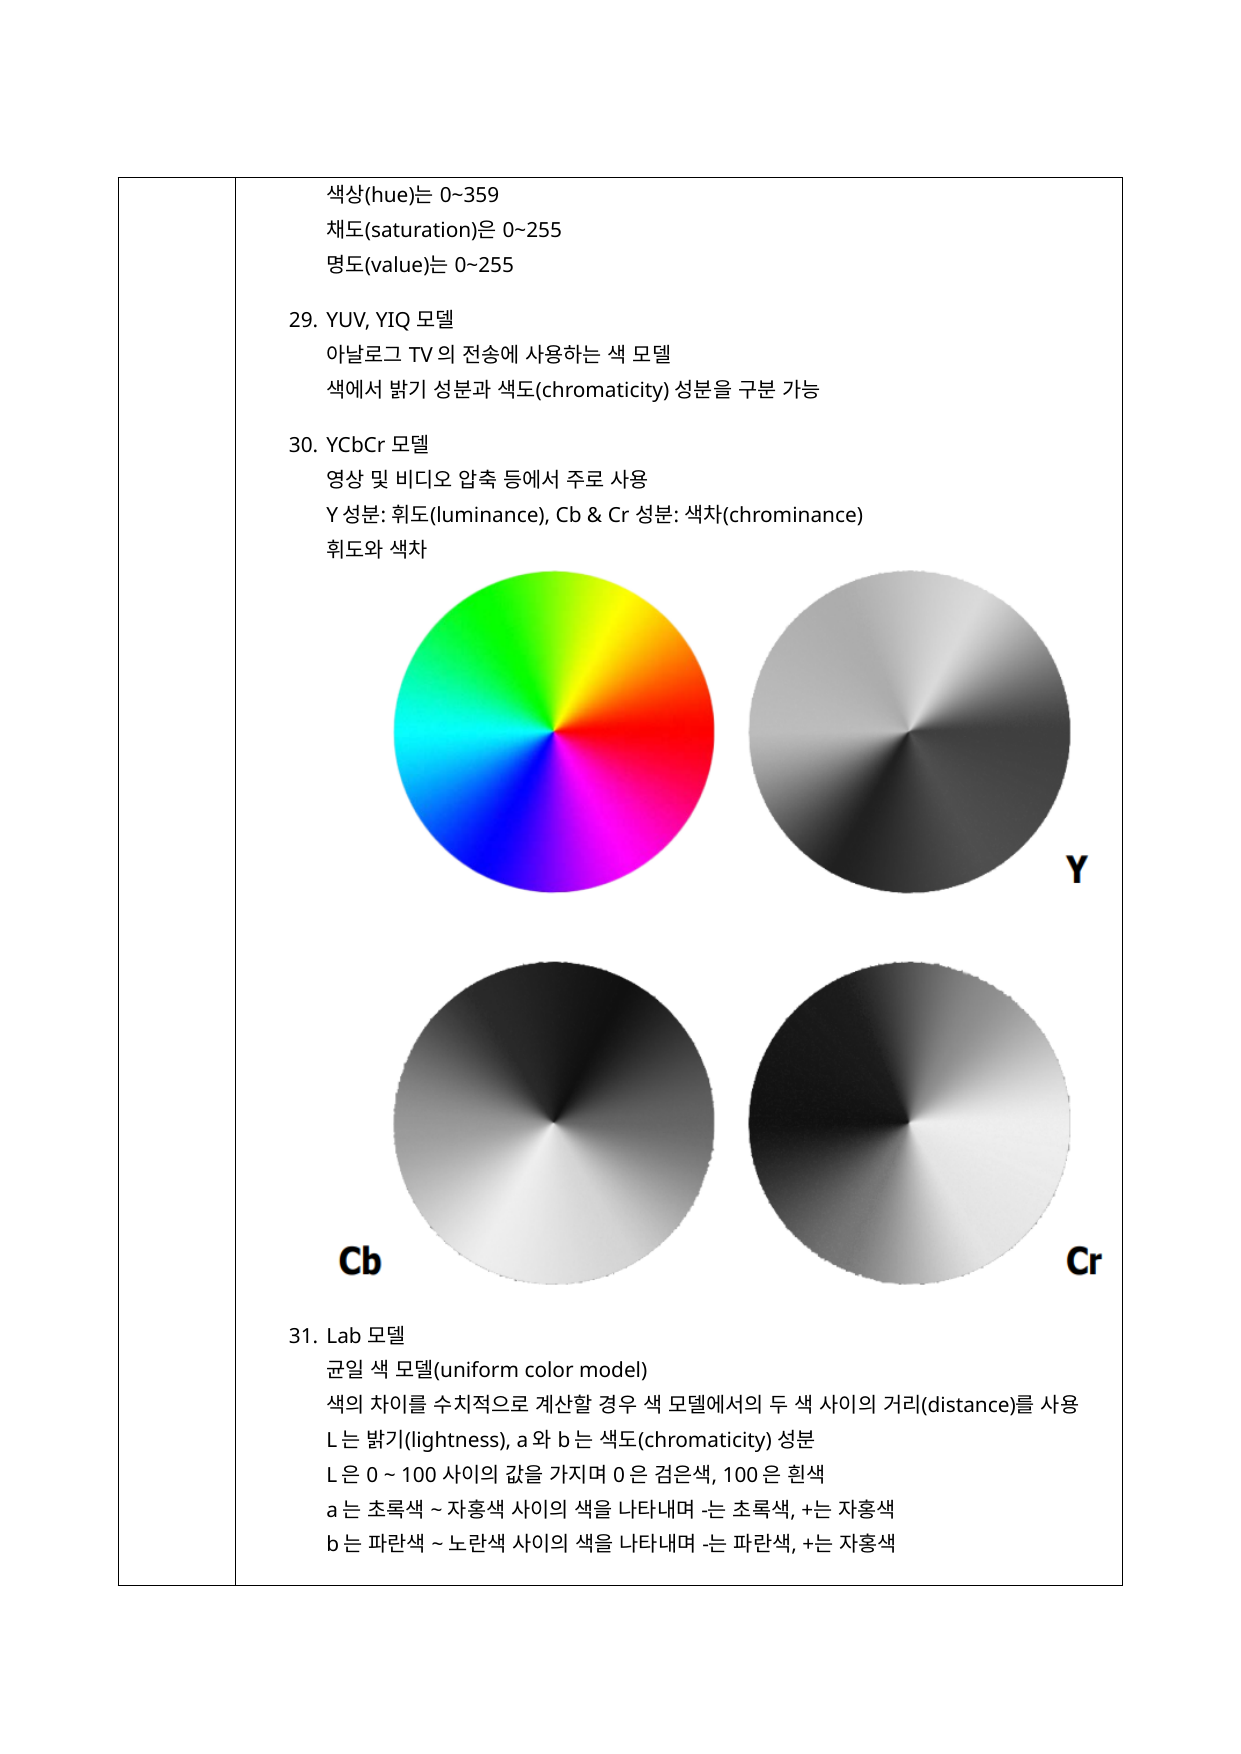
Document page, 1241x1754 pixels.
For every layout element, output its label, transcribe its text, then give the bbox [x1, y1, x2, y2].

picture [326, 567, 1111, 1294]
table_cell [119, 178, 235, 1585]
table_cell 1217 review gray scale thresholding – 대표적인 방법이 otsu t를 기점으로 계단함수 binarization – masking, 0 아니면 1 scale을(t값을) 올릴 때 일어날 현상 생각해보기 bi = 2개, 3개 이상은 multi 히스토그램에서 골짜기 부분 = thresholding OTSU – 임계 값 T를 기준으로 영역을 2개 그룹으로 나누었을 때 각 집합내의 명암 분포는 균일하고 집합 사이의 명암 차이는 최대화될 수 있도록 함 1 + 2가 최소가 되는 것 최적화 알고리즘에서는 비용함수 또는 목적 함수를 사용하여 점수 계산 컬러이미지 segmentation – 구역 나누기 연결성 Connectivity anchor 포인트를 기준으로 4연결성 - 상하좌우 8연결성 – 주위 전부 6연결성 – 상하좌우 + 좌상우하, 상하좌우 + 우상좌하 algorithm watershed – 분수령 – 산맥에 물이 흐르면 어디에 고일지 생각해보기 물을 쫙 뿌려 – 물이 고이는 자리를 QUEUE에 넣고 연산 계속하면 물이 흘러 넘치는 경계가 표시됨 clustering techniques 특정 공간에서 군집화에 의해 영상 분할(segmentation) 수행 C(hyper parameter)-Means clustering: ML의 K-mean과 원리가 같음 C-Means Clustering with Gaussian smoothing하면 이미지의 계단 현상이 줄어듦 반복 임계화 기법 Recursive Thresholding Technique Thresholding을 하는데 반복적으로 하는 것 connected component labeling 구역을 나누고 자동으로 번호를 매겨 줌 4연결성 사용하는데 좌, 상 픽셀을 비교함 Morphology – 형태학 수학적 Morphology 객체 경계의 단순화, 작은 구멍을 채움, 작은 돌기의 제거 등 binary 영상과 gray-scale 영상에 적용 가능 집합기호 공부하기 Morphology 알고리즘 – 팽창 연산 OR 구조적 요소의 중심이 영상의 0에 위치하면 다음 위치로 이동 구조적 요소의 중심이 영상의 1에 위치하면 구조요소와 영상을 OR 논리연산 Morphology 알고리즘 – 침식 연산 AND 구조적 요소의 중심이 영상의 0에 위치하면 다음 위치로 이동 구조적 요소의 중심이 영상의 1에 위치하면 구조요소에서 1위치가 하나라도 객체를 벗어나면 그 위치는 0으로 변경 Morphology 알고리즘 – 열림 연산 팽창 + 침식 (닫힘) 침식 + 팽창 (열림) 색의 개념 색(Color) - 물체에서 반사되는 빛의 성질에 의해 결정 빛 – 전자기파의 일종이며 매질이 필요 없는 파동으로 다양한 파장으로 구성 태양광은 파장에 따라 빛은 가시광선, 적외선, 자외선, 감마선 등으로 구분 가시광선은 380nm에서 780nm 파장의 빛에 해당 람다f = c : c는 광속 광원에 대한 용어 및 기본 단위 방사 휘도(radiance) – 광원으로부터 나오는 에너지의 총량(w) 에너지의 단위(j)줄 휘도(luminance) – 관찰자가 광원으로부터 인지하는 에너지의 양(lm), (cd/m^2) 명도(brightness) – 관찰자의 “주관적인” 밝기(측정 불가) 눈의 구조 원추세포cone - 색상을 구분, 간상세포 rod - 명암을 구분 파랑(베타)세포 2%, 초록(감마)세포 33%, 빨강(로우) 65% 세포 파장 흡수 원추세포, 간상세포의 분포 정확히 상이 맞지 않아도 명암은 초점이 없더라도 인지할 수 있음 원추세포에서의 빛의 수용 민감도 삼색 정합(trichromatic matching) RGB의 정도를 가지고 모든 색을 구현할 수 있음 RGB 모델 - 모니터 R, G, B를 축 하나씩으로 생각해서 3차원 배열을 만듦, axis maximum value 1 각 꼭지점이 무슨색이 될지 생각해보기 ex) 0.0.0 = black, 1, 1, 1 = white 트루컬러는 16,777,216개의 색상, RGB에 각각 1바이트(8비트)를 할당함 CMY 모델 – 프린터 청록색(Cyan), 자홍색(Magenta), 노란색(Yellow)을 기본 색으로 사용 마찬가지로 C, M, Y를 축 하나씩으로 생각해서 3차원 좌표를 만듦 HSV 모델 색상(hue), 채도(saturation), 명도(value)를 기본색으로 사용 색상은 색의 주 파장을 구분하는 특징 채도는 색의 순수성(purity)을 구분하는 특징 명도는 색의 밝고 어두운 정도를 구분하는 값 역 원뿔 3차원으로 생각하기 색상(hue)는 0~359 채도(saturation)은 0~255 명도(value)는 0~255 YUV, YIQ 모델 아날로그 TV의 전송에 사용하는 색 모델 색에서 밝기 성분과 색도(chromaticity) 성분을 구분 가능 YCbCr 모델 영상 및 비디오 압축 등에서 주로 사용 Y성분: 휘도(luminance), Cb & Cr 성분: 색차(chrominance) 휘도와 색차 Lab 모델 균일 색 모델(uniform color model) 색의 차이를 수치적으로 계산할 경우 색 모델에서의 두 색 사이의 거리(distance)를 사용 L는 밝기(lightness), a와 b는 색도(chromaticity) 성분 L은 0 ~ 100 사이의 값을 가지며 0은 검은색, 100은 흰색 a는 초록색 ~ 자홍색 사이의 색을 나타내며 -는 초록색, +는 자홍색 b는 파란색 ~ 노란색 사이의 색을 나타내며 -는 파란색, +는 자홍색 [236, 178, 1122, 1585]
